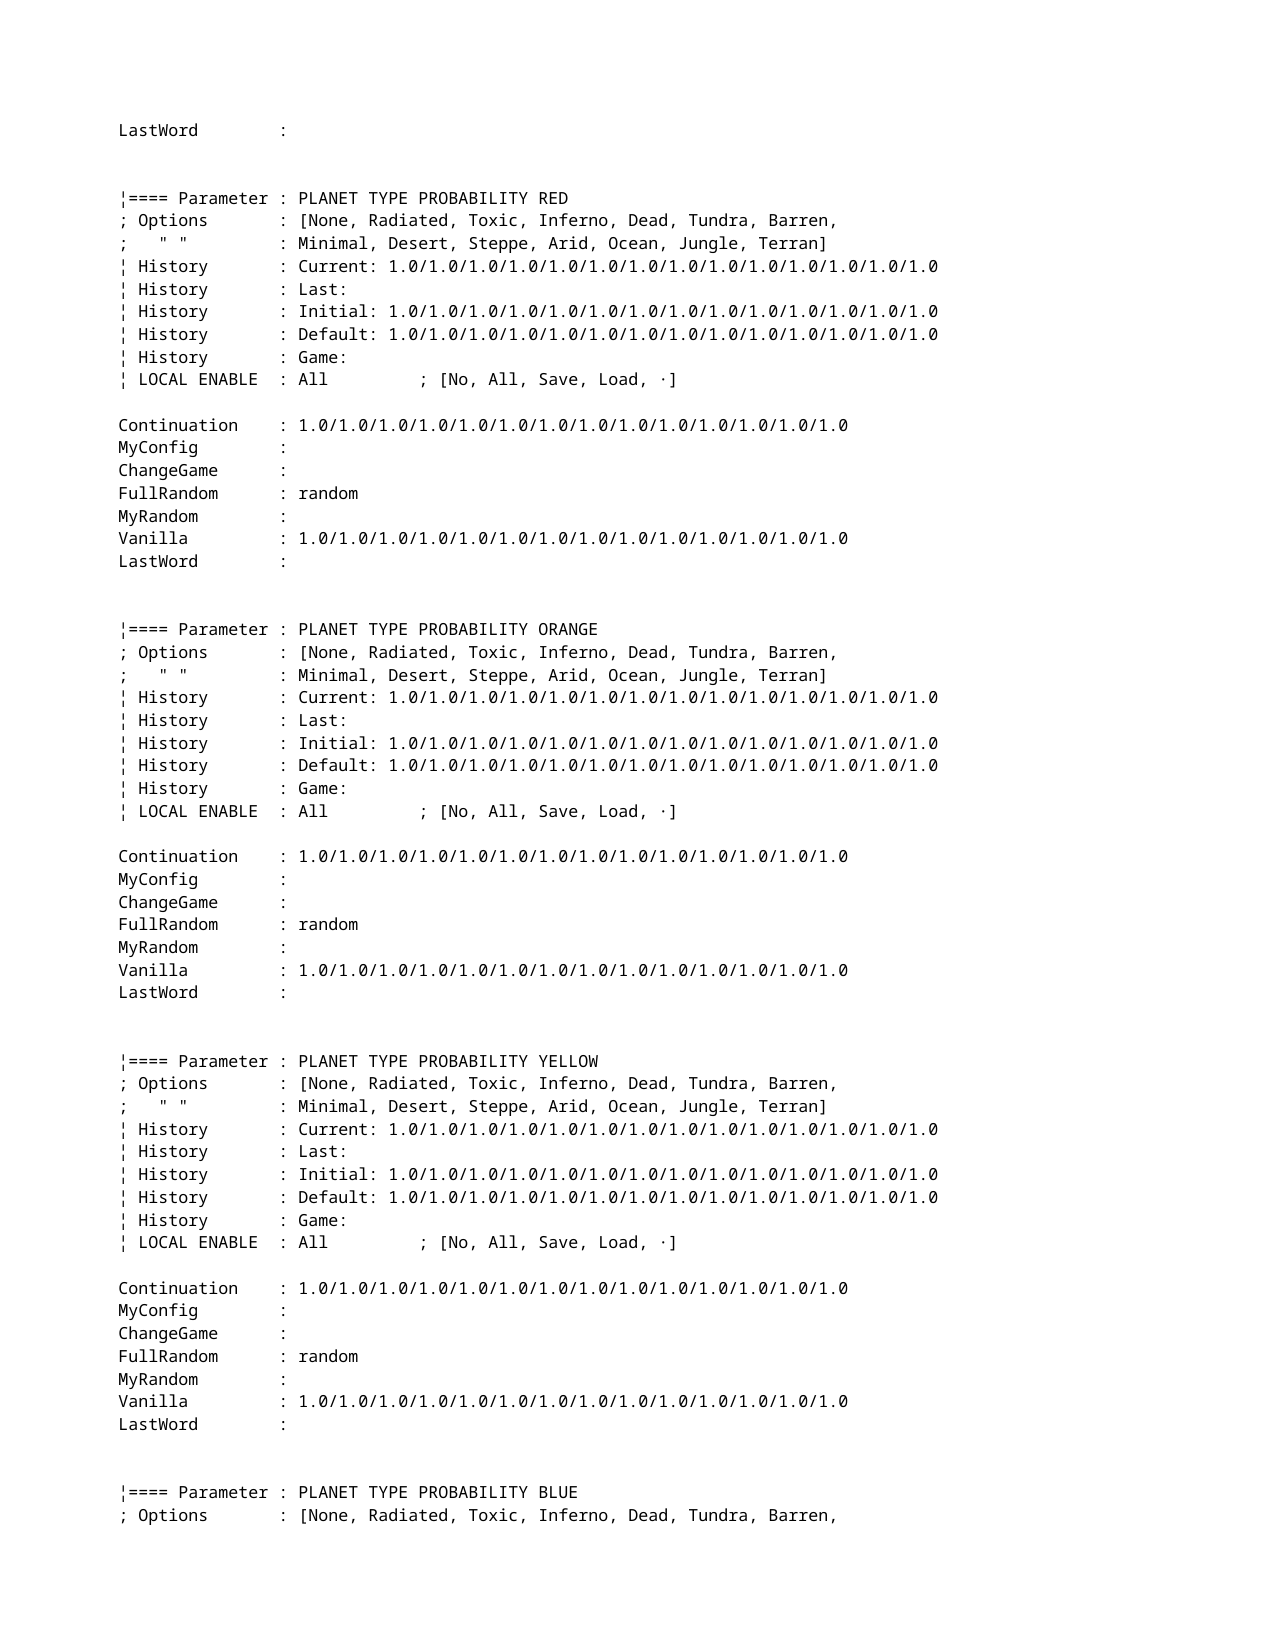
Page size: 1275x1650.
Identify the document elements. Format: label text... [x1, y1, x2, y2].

text Continuation : 1.0/1.0/1.0/1.0/1.0/1.0/1.0/1.0/1.0/1.0/1.0/1.0/1.0/1.0 [118, 845, 1157, 867]
text LastWord : [118, 118, 1157, 141]
text ¦ History : Last: [118, 708, 1157, 731]
text Continuation : 1.0/1.0/1.0/1.0/1.0/1.0/1.0/1.0/1.0/1.0/1.0/1.0/1.0/1.0 [118, 413, 1157, 436]
text ¦==== Parameter : PLANET TYPE PROBABILITY RED [118, 186, 1157, 209]
text LastWord : [118, 1412, 1157, 1435]
text ; Options : [None, Radiated, Toxic, Inferno, Dead, Tundra, Barren, [118, 1072, 1157, 1094]
text ¦ History : Current: 1.0/1.0/1.0/1.0/1.0/1.0/1.0/1.0/1.0/1.0/1.0/1.0/1.0/1.0 [118, 1117, 1157, 1140]
text ¦ History : Game: [118, 777, 1157, 799]
text MyConfig : [118, 867, 1157, 890]
text FullRandom : random [118, 481, 1157, 504]
text MyConfig : [118, 436, 1157, 459]
text ¦ History : Default: 1.0/1.0/1.0/1.0/1.0/1.0/1.0/1.0/1.0/1.0/1.0/1.0/1.0/1.0 [118, 322, 1157, 345]
text ¦==== Parameter : PLANET TYPE PROBABILITY ORANGE [118, 618, 1157, 640]
text ChangeGame : [118, 459, 1157, 481]
text ChangeGame : [118, 1322, 1157, 1344]
text Continuation : 1.0/1.0/1.0/1.0/1.0/1.0/1.0/1.0/1.0/1.0/1.0/1.0/1.0/1.0 [118, 1276, 1157, 1299]
text ¦ History : Last: [118, 277, 1157, 300]
text FullRandom : random [118, 913, 1157, 936]
text ¦ History : Initial: 1.0/1.0/1.0/1.0/1.0/1.0/1.0/1.0/1.0/1.0/1.0/1.0/1.0/1.0 [118, 731, 1157, 754]
text Vanilla : 1.0/1.0/1.0/1.0/1.0/1.0/1.0/1.0/1.0/1.0/1.0/1.0/1.0/1.0 [118, 1390, 1157, 1412]
text MyRandom : [118, 504, 1157, 527]
text Vanilla : 1.0/1.0/1.0/1.0/1.0/1.0/1.0/1.0/1.0/1.0/1.0/1.0/1.0/1.0 [118, 527, 1157, 549]
text ; " " : Minimal, Desert, Steppe, Arid, Ocean, Jungle, Terran] [118, 1094, 1157, 1117]
text ¦ History : Game: [118, 345, 1157, 368]
text MyRandom : [118, 936, 1157, 958]
text ; Options : [None, Radiated, Toxic, Inferno, Dead, Tundra, Barren, [118, 209, 1157, 232]
text MyRandom : [118, 1367, 1157, 1390]
text FullRandom : random [118, 1344, 1157, 1367]
text MyConfig : [118, 1299, 1157, 1322]
text ChangeGame : [118, 890, 1157, 913]
text ¦ History : Current: 1.0/1.0/1.0/1.0/1.0/1.0/1.0/1.0/1.0/1.0/1.0/1.0/1.0/1.0 [118, 254, 1157, 277]
text ; Options : [None, Radiated, Toxic, Inferno, Dead, Tundra, Barren, [118, 1503, 1157, 1526]
text ; " " : Minimal, Desert, Steppe, Arid, Ocean, Jungle, Terran] [118, 663, 1157, 686]
text ¦ History : Default: 1.0/1.0/1.0/1.0/1.0/1.0/1.0/1.0/1.0/1.0/1.0/1.0/1.0/1.0 [118, 754, 1157, 777]
text ¦ LOCAL ENABLE : All ; [No, All, Save, Load, ·] [118, 799, 1157, 822]
text ¦ History : Initial: 1.0/1.0/1.0/1.0/1.0/1.0/1.0/1.0/1.0/1.0/1.0/1.0/1.0/1.0 [118, 1163, 1157, 1185]
text ¦ History : Game: [118, 1208, 1157, 1231]
text ¦ History : Current: 1.0/1.0/1.0/1.0/1.0/1.0/1.0/1.0/1.0/1.0/1.0/1.0/1.0/1.0 [118, 686, 1157, 708]
text ; Options : [None, Radiated, Toxic, Inferno, Dead, Tundra, Barren, [118, 640, 1157, 663]
text ¦ History : Default: 1.0/1.0/1.0/1.0/1.0/1.0/1.0/1.0/1.0/1.0/1.0/1.0/1.0/1.0 [118, 1185, 1157, 1208]
text ¦ History : Initial: 1.0/1.0/1.0/1.0/1.0/1.0/1.0/1.0/1.0/1.0/1.0/1.0/1.0/1.0 [118, 300, 1157, 322]
text ¦ LOCAL ENABLE : All ; [No, All, Save, Load, ·] [118, 368, 1157, 391]
text LastWord : [118, 981, 1157, 1004]
text ¦ History : Last: [118, 1140, 1157, 1163]
text ¦==== Parameter : PLANET TYPE PROBABILITY YELLOW [118, 1049, 1157, 1072]
text ¦==== Parameter : PLANET TYPE PROBABILITY BLUE [118, 1481, 1157, 1503]
text ; " " : Minimal, Desert, Steppe, Arid, Ocean, Jungle, Terran] [118, 232, 1157, 254]
text LastWord : [118, 549, 1157, 572]
text ¦ LOCAL ENABLE : All ; [No, All, Save, Load, ·] [118, 1231, 1157, 1253]
text Vanilla : 1.0/1.0/1.0/1.0/1.0/1.0/1.0/1.0/1.0/1.0/1.0/1.0/1.0/1.0 [118, 958, 1157, 981]
